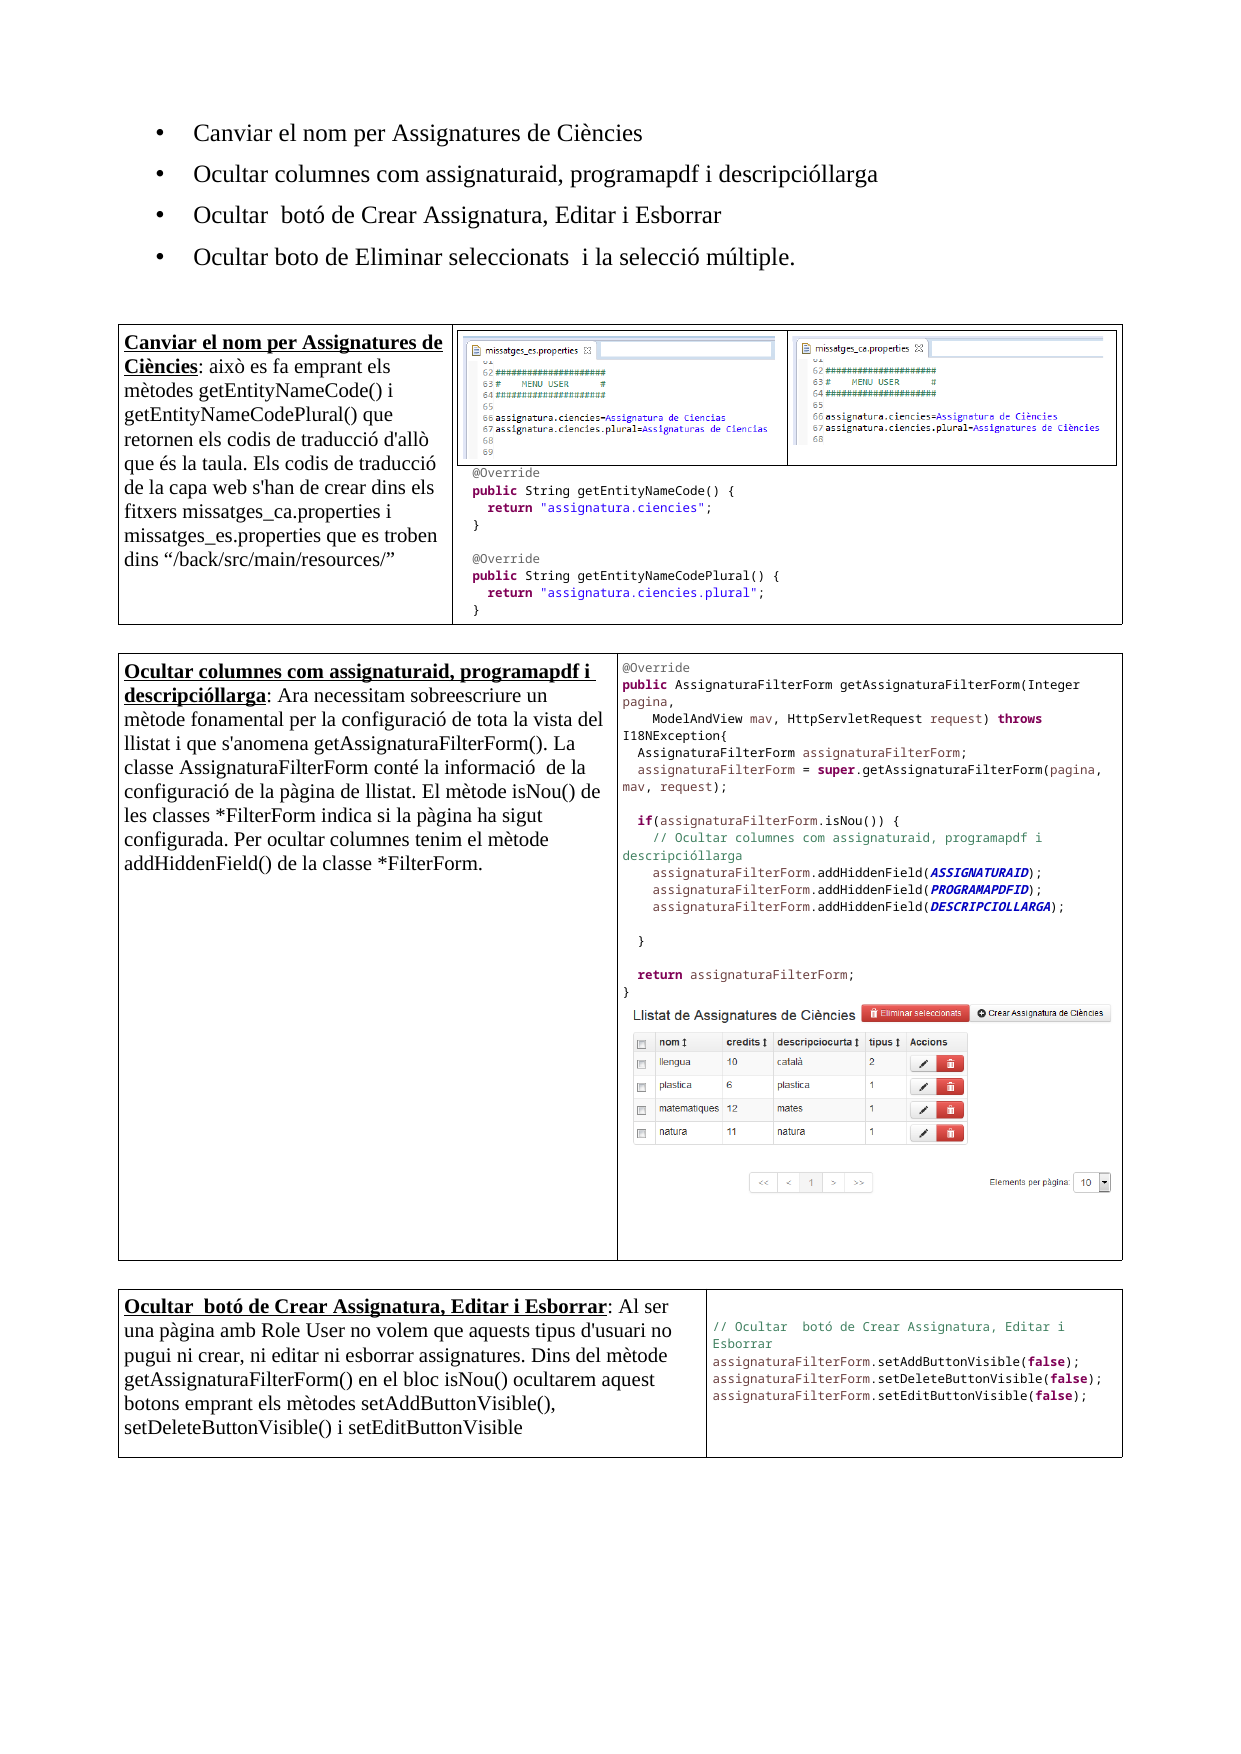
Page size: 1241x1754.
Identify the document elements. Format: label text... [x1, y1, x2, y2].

list Ocultar botó de Crear Assignatura, Editar i Esborrar [156, 201, 1122, 229]
list Ocultar columnes com assignaturaid, programapdf i descripcióllarga [156, 159, 1122, 188]
table_header Ocultar botó de Crear Assignatura, Editar i Esborrar: Al ser una pàgina amb Role User no volem que aquests tipus d'usuari no pugui ni crear, ni editar ni esborrar assignatures. Dins del mètode getAssignaturaFilterForm() en el bloc isNou() ocultarem aquest botons emprant els mètodes setAddButtonVisible(), setDeleteButtonVisible() i setEditButtonVisible [119, 1290, 706, 1457]
table_header Ocultar columnes com assignaturaid, programapdf i descripcióllarga: Ara necessitam sobreescriure un mètode fonamental per la configuració de tota la vista del llistat i que s'anomena getAssignaturaFilterForm(). La classe AssignaturaFilterForm conté la informació de la configuració de la pàgina de llistat. El mètode isNou() de les classes *FilterForm indica si la pàgina ha sigut configurada. Per ocultar columnes tenim el mètode addHiddenField() de la classe *FilterForm. [119, 654, 617, 1260]
list Ocultar boto de Eliminar seleccionats i la selecció múltiple. [156, 242, 1122, 271]
list Canviar el nom per Assignatures de Ciències [156, 118, 1122, 147]
table_header // Ocultar botó de Crear Assignatura, Editar i Esborrar assignaturaFilterForm.setAddButtonVisible(false); assignaturaFilterForm.setDeleteButtonVisible(false); assignaturaFilterForm.setEditButtonVisible(false); [707, 1290, 1122, 1457]
table_header [788, 331, 1116, 464]
table_header Canviar el nom per Assignatures de Ciències: això es fa emprant els mètodes getEntityNameCode() i getEntityNameCodePlural() que retornen els codis de traducció d'allò que és la taula. Els codis de traducció de la capa web s'han de crear dins els fitxers missatges_ca.properties i missatges_es.properties que es troben dins “/back/src/main/resources/” [119, 325, 452, 624]
table_header @Override public AssignaturaFilterForm getAssignaturaFilterForm(Integer pagina, ModelAndView mav, HttpServletRequest request) throws I18NException{ AssignaturaFilterForm assignaturaFilterForm; assignaturaFilterForm = super.getAssignaturaFilterForm(pagina, mav, request); if(assignaturaFilterForm.isNou()) { // Ocultar columnes com assignaturaid, programapdf i descripcióllarga assignaturaFilterForm.addHiddenField(ASSIGNATURAID); assignaturaFilterForm.addHiddenField(PROGRAMAPDFID); assignaturaFilterForm.addHiddenField(DESCRIPCIOLLARGA); } return assignaturaFilterForm; } [618, 654, 1122, 1260]
table_header [458, 331, 787, 464]
picture [622, 1000, 1117, 1206]
table_header @Override public String getEntityNameCode() { return "assignatura.ciencies"; } @Override public String getEntityNameCodePlural() { return "assignatura.ciencies.plural"; } [453, 325, 1122, 624]
picture [792, 336, 1104, 445]
picture [463, 336, 775, 459]
